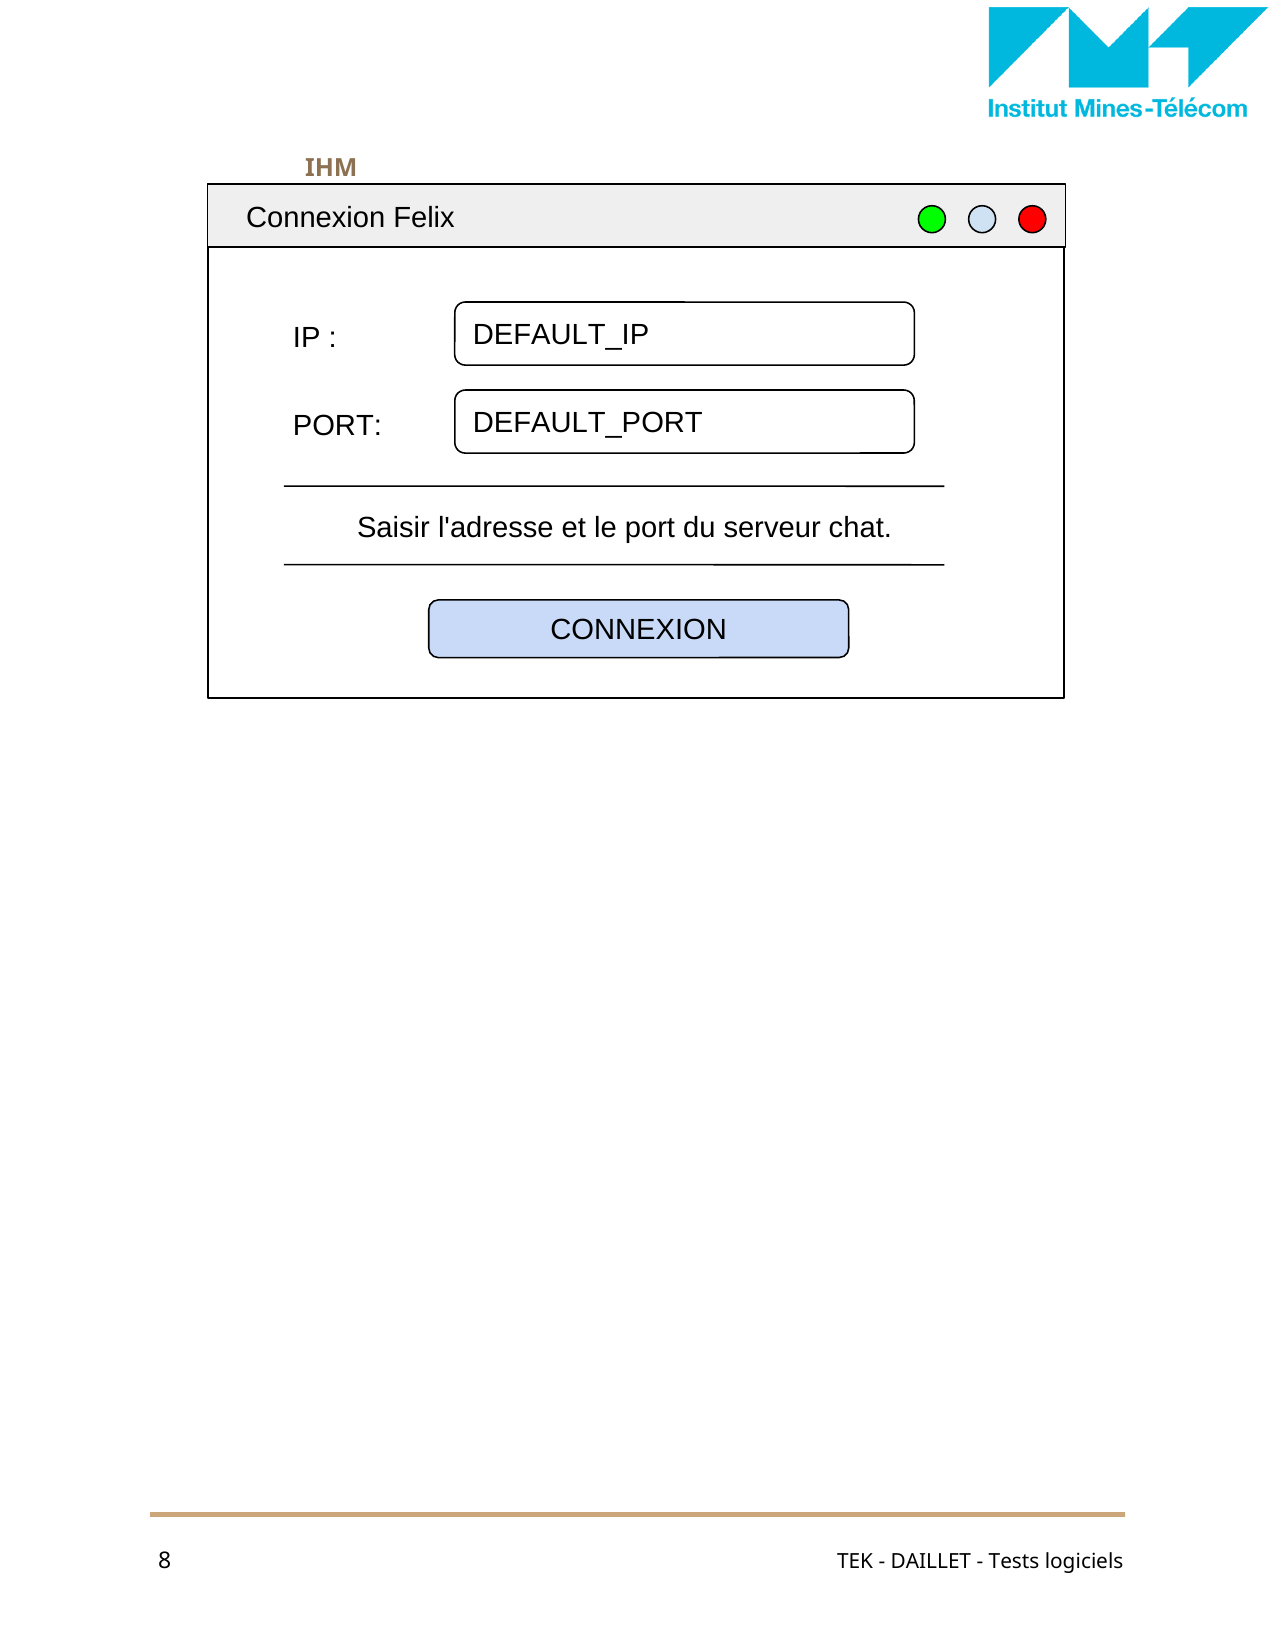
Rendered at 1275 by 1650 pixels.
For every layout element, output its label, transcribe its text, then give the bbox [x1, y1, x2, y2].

picture [150, 1512, 1125, 1517]
subtitle IHM [298, 150, 1125, 184]
picture [984, 7, 1272, 122]
